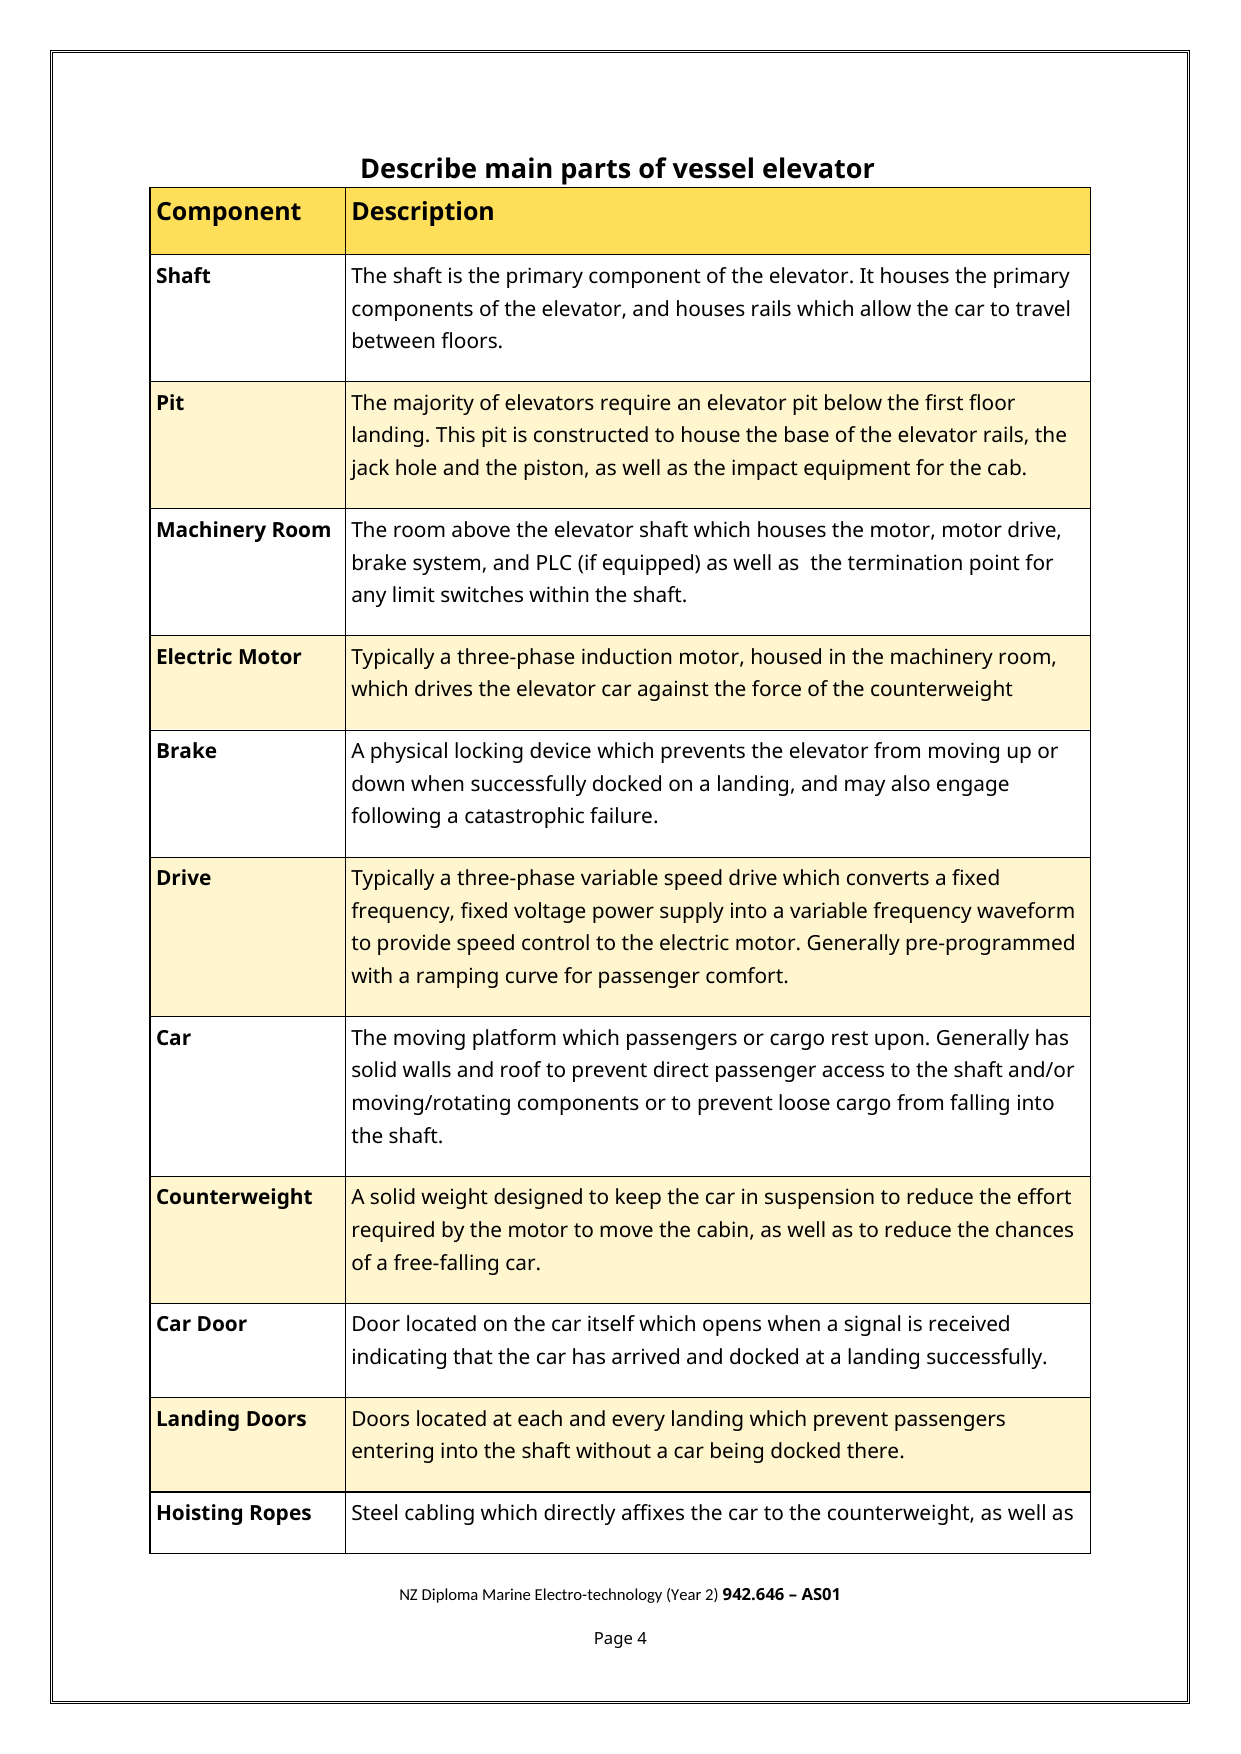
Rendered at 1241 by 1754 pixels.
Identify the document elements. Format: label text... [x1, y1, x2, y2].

table_cell Typically a three-phase induction motor, housed in the machinery room, which drives the elevator car against the force of the counterweight [346, 636, 1090, 729]
table_cell Electric Motor [151, 636, 345, 729]
table_cell Hoisting Ropes [151, 1493, 345, 1553]
table_cell Machinery Room [151, 509, 345, 635]
table_header Description [346, 188, 1090, 254]
table_cell Car Door [151, 1304, 345, 1397]
table_cell The moving platform which passengers or cargo rest upon. Generally has solid walls and roof to prevent direct passenger access to the shaft and/or moving/rotating components or to prevent loose cargo from falling into the shaft. [346, 1017, 1090, 1176]
table_cell A solid weight designed to keep the car in suspension to reduce the effort required by the motor to move the cabin, as well as to reduce the chances of a free-falling car. [346, 1177, 1090, 1303]
table_cell Brake [151, 731, 345, 857]
table_cell Landing Doors [151, 1398, 345, 1491]
table_cell Counterweight [151, 1177, 345, 1303]
table_cell Shaft [151, 255, 345, 381]
table_cell Typically a three-phase variable speed drive which converts a fixed frequency, fixed voltage power supply into a variable frequency waveform to provide speed control to the electric motor. Generally pre-programmed with a ramping curve for passenger comfort. [346, 858, 1090, 1016]
text Describe main parts of vessel elevator [150, 150, 1090, 187]
table_cell The majority of elevators require an elevator pit below the first floor landing. This pit is constructed to house the base of the elevator rails, the jack hole and the piston, as well as the impact equipment for the cab. [346, 382, 1090, 508]
table_cell The room above the elevator shaft which houses the motor, motor drive, brake system, and PLC (if equipped) as well as the termination point for any limit switches within the shaft. [346, 509, 1090, 635]
table_cell Doors located at each and every landing which prevent passengers entering into the shaft without a car being docked there. [346, 1398, 1090, 1491]
table_cell A physical locking device which prevents the elevator from moving up or down when successfully docked on a landing, and may also engage following a catastrophic failure. [346, 731, 1090, 857]
table_cell Drive [151, 858, 345, 1016]
table_cell The shaft is the primary component of the elevator. It houses the primary components of the elevator, and houses rails which allow the car to travel between floors. [346, 255, 1090, 381]
table_cell Pit [151, 382, 345, 508]
table_cell Door located on the car itself which opens when a signal is received indicating that the car has arrived and docked at a landing successfully. [346, 1304, 1090, 1397]
table_cell Car [151, 1017, 345, 1176]
table_header Component [151, 188, 345, 254]
table_cell Steel cabling which directly affixes the car to the counterweight, as well as [346, 1493, 1090, 1553]
